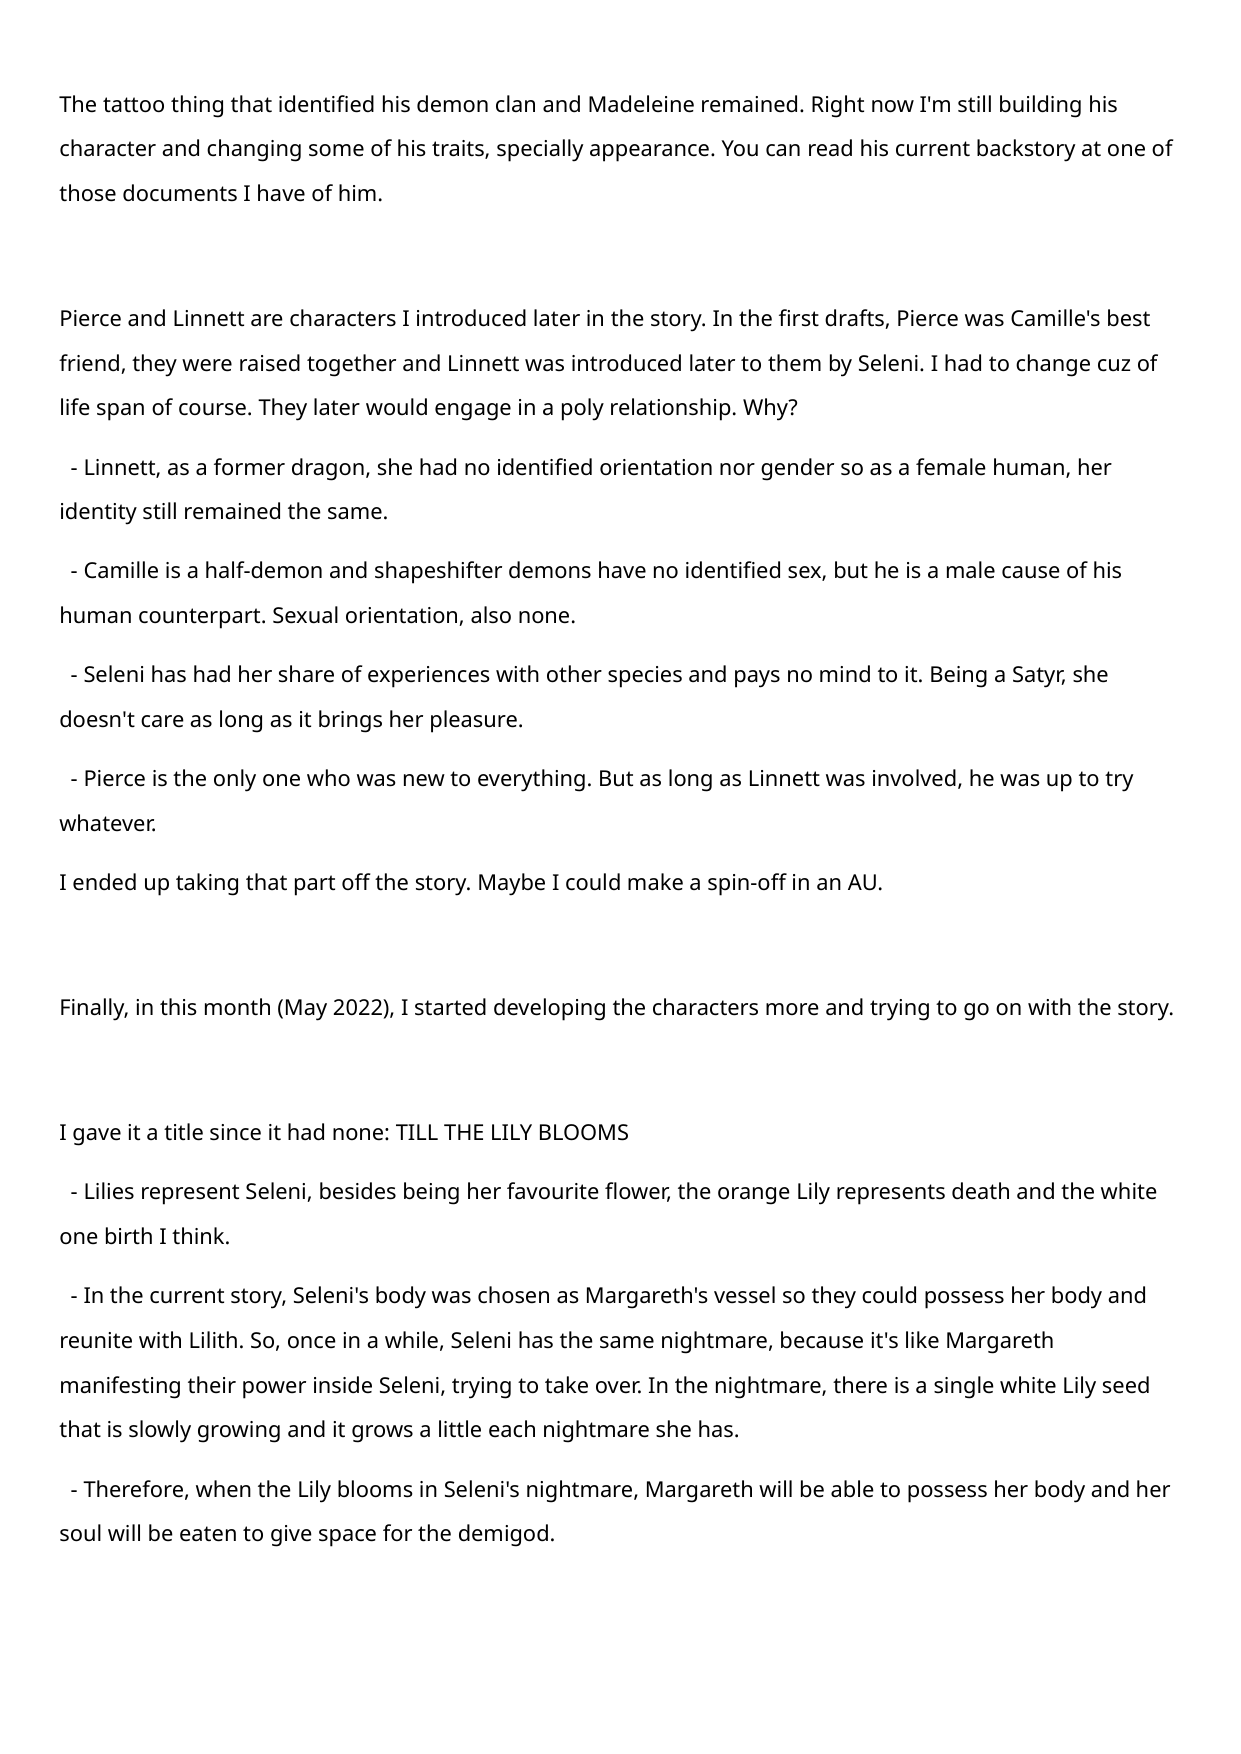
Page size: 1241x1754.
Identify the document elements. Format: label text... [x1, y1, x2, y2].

text Pierce and Linnett are characters I introduced later in the story. In the first drafts, Pierce was Camille's best friend, they were raised together and Linnett was introduced later to them by Seleni. I had to change cuz of life span of course. They later would engage in a poly relationship. Why? [59, 303, 1181, 422]
text - Linnett, as a former dragon, she had no identified orientation nor gender so as a female human, her identity still remained the same. [59, 451, 1181, 526]
text - Seleni has had her share of experiences with other species and pays no mind to it. Being a Satyr, she doesn't care as long as it brings her pleasure. [59, 659, 1181, 734]
text Finally, in this month (May 2022), I started developing the characters more and trying to go on with the story. [59, 992, 1181, 1022]
text - Lilies represent Seleni, besides being her favourite flower, the orange Lily represents death and the white one birth I think. [59, 1176, 1181, 1251]
text - In the current story, Seleni's body was chosen as Margareth's vessel so they could possess her body and reunite with Lilith. So, once in a while, Seleni has the same nightmare, because it's like Margareth manifesting their power inside Seleni, trying to take over. In the nightmare, there is a single white Lily seed that is slowly growing and it grows a little each nightmare she has. [59, 1280, 1181, 1444]
text - Therefore, when the Lily blooms in Seleni's nightmare, Margareth will be able to possess her body and her soul will be eaten to give space for the demigod. [59, 1474, 1181, 1548]
text I ended up taking that part off the story. Maybe I could make a spin-off in an AU. [59, 867, 1181, 897]
text - Camille is a half-demon and shapeshifter demons have no identified sex, but he is a male cause of his human counterpart. Sexual orientation, also none. [59, 555, 1181, 630]
text The tattoo thing that identified his demon clan and Madeleine remained. Right now I'm still building his character and changing some of his traits, specially appearance. You can read his current backstory at one of those documents I have of him. [59, 88, 1181, 208]
text - Pierce is the only one who was new to everything. But as long as Linnett was involved, he was up to try whatever. [59, 763, 1181, 838]
text I gave it a title since it had none: TILL THE LILY BLOOMS [59, 1117, 1181, 1147]
